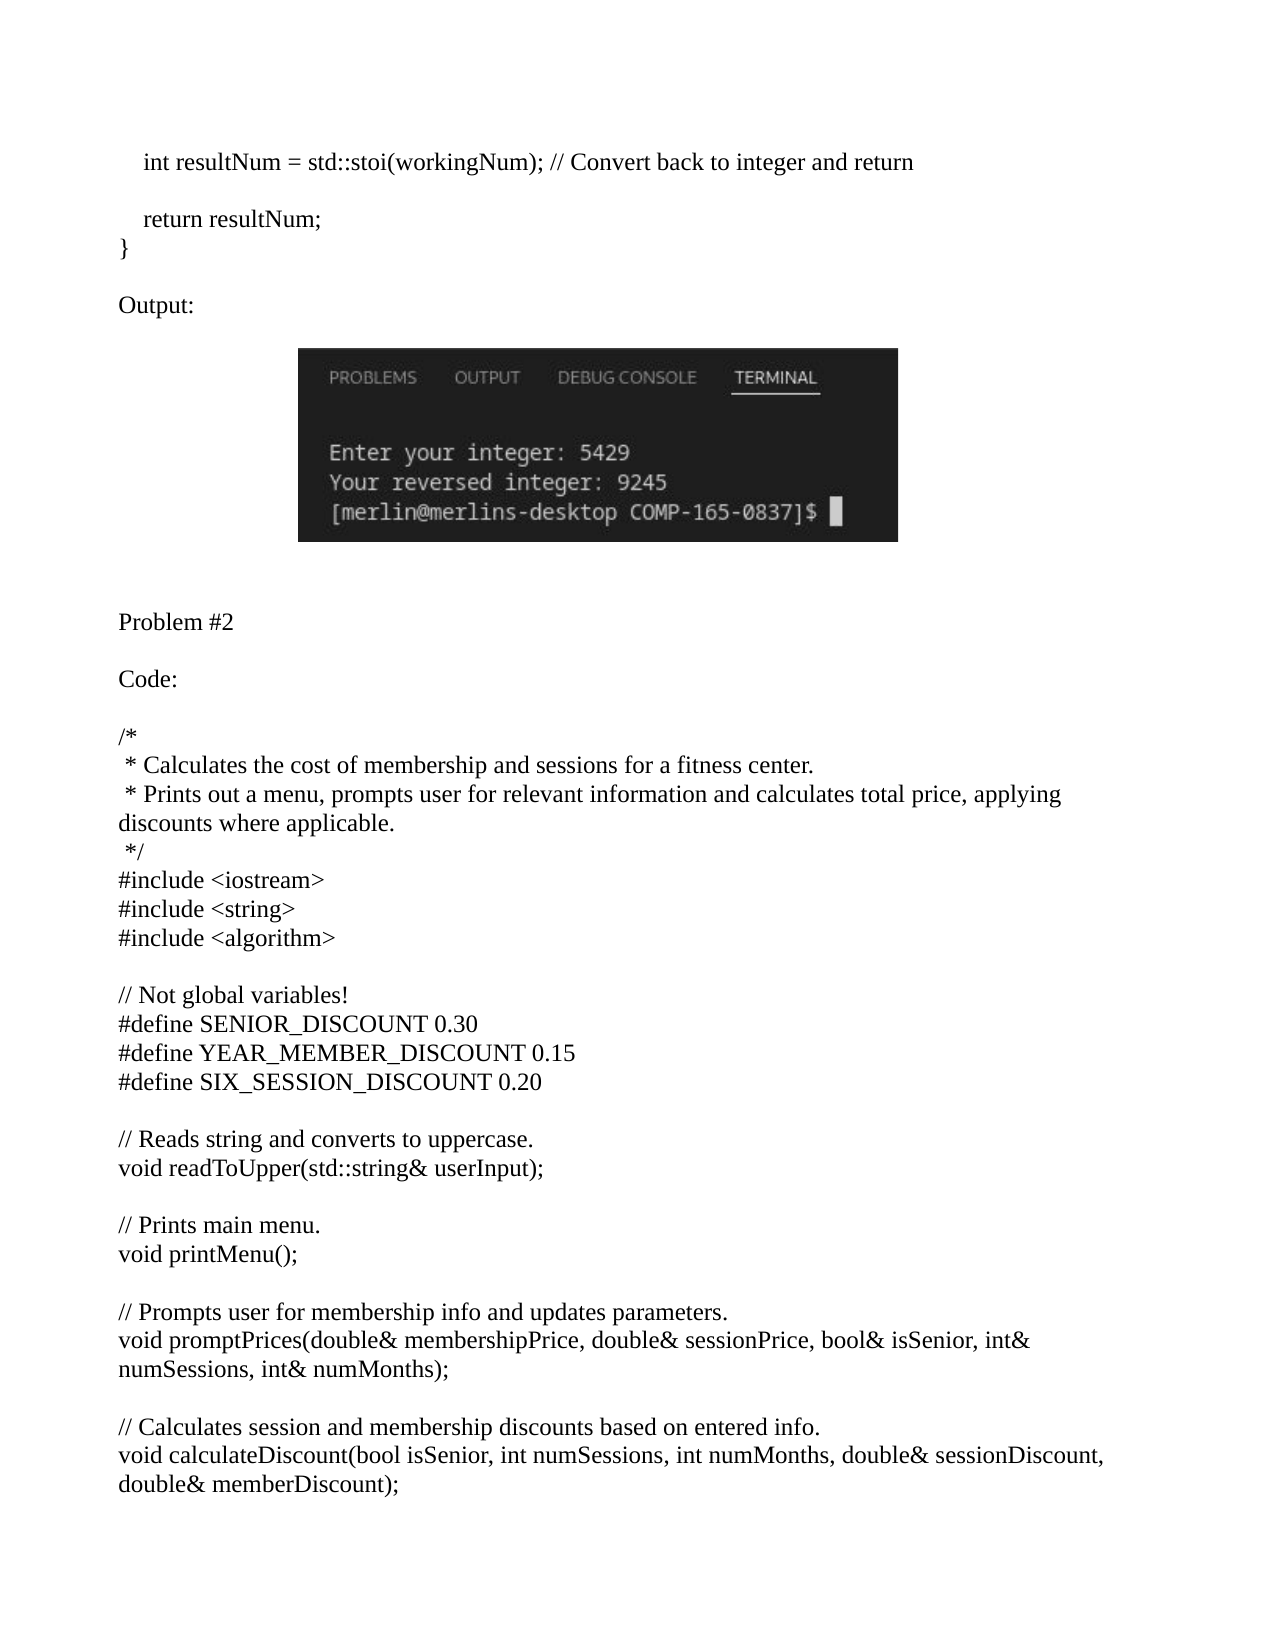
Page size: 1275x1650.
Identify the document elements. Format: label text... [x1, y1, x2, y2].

text void promptPrices(double& membershipPrice, double& sessionPrice, bool& isSenior, int& numSessions, int& numMonths); [118, 1326, 1157, 1383]
text #define YEAR_MEMBER_DISCOUNT 0.15 [118, 1038, 1157, 1067]
text int resultNum = std::stoi(workingNum); // Convert back to integer and return [118, 147, 1157, 176]
text Code: [118, 664, 1157, 693]
text // Prompts user for membership info and updates parameters. [118, 1297, 1157, 1326]
text #define SIX_SESSION_DISCOUNT 0.20 [118, 1067, 1157, 1096]
text #include <iostream> [118, 866, 1157, 894]
text Problem #2 [118, 607, 1157, 636]
text void printMenu(); [118, 1239, 1157, 1268]
text #include <string> [118, 894, 1157, 923]
text * Calculates the cost of membership and sessions for a fitness center. [118, 751, 1157, 779]
text void readToUpper(std::string& userInput); [118, 1153, 1157, 1182]
text // Not global variables! [118, 981, 1157, 1009]
text // Calculates session and membership discounts based on entered info. [118, 1412, 1157, 1441]
text */ [118, 837, 1157, 866]
text #include <algorithm> [118, 923, 1157, 952]
text return resultNum; [118, 204, 1157, 233]
text * Prints out a menu, prompts user for relevant information and calculates total price, applying discounts where applicable. [118, 779, 1157, 837]
text // Reads string and converts to uppercase. [118, 1124, 1157, 1153]
text /* [118, 722, 1157, 751]
text #define SENIOR_DISCOUNT 0.30 [118, 1009, 1157, 1038]
text // Prints main menu. [118, 1211, 1157, 1239]
text void calculateDiscount(bool isSenior, int numSessions, int numMonths, double& sessionDiscount, double& memberDiscount); [118, 1441, 1157, 1498]
picture [298, 348, 899, 542]
text Output: [118, 291, 1157, 319]
text } [118, 233, 1157, 262]
